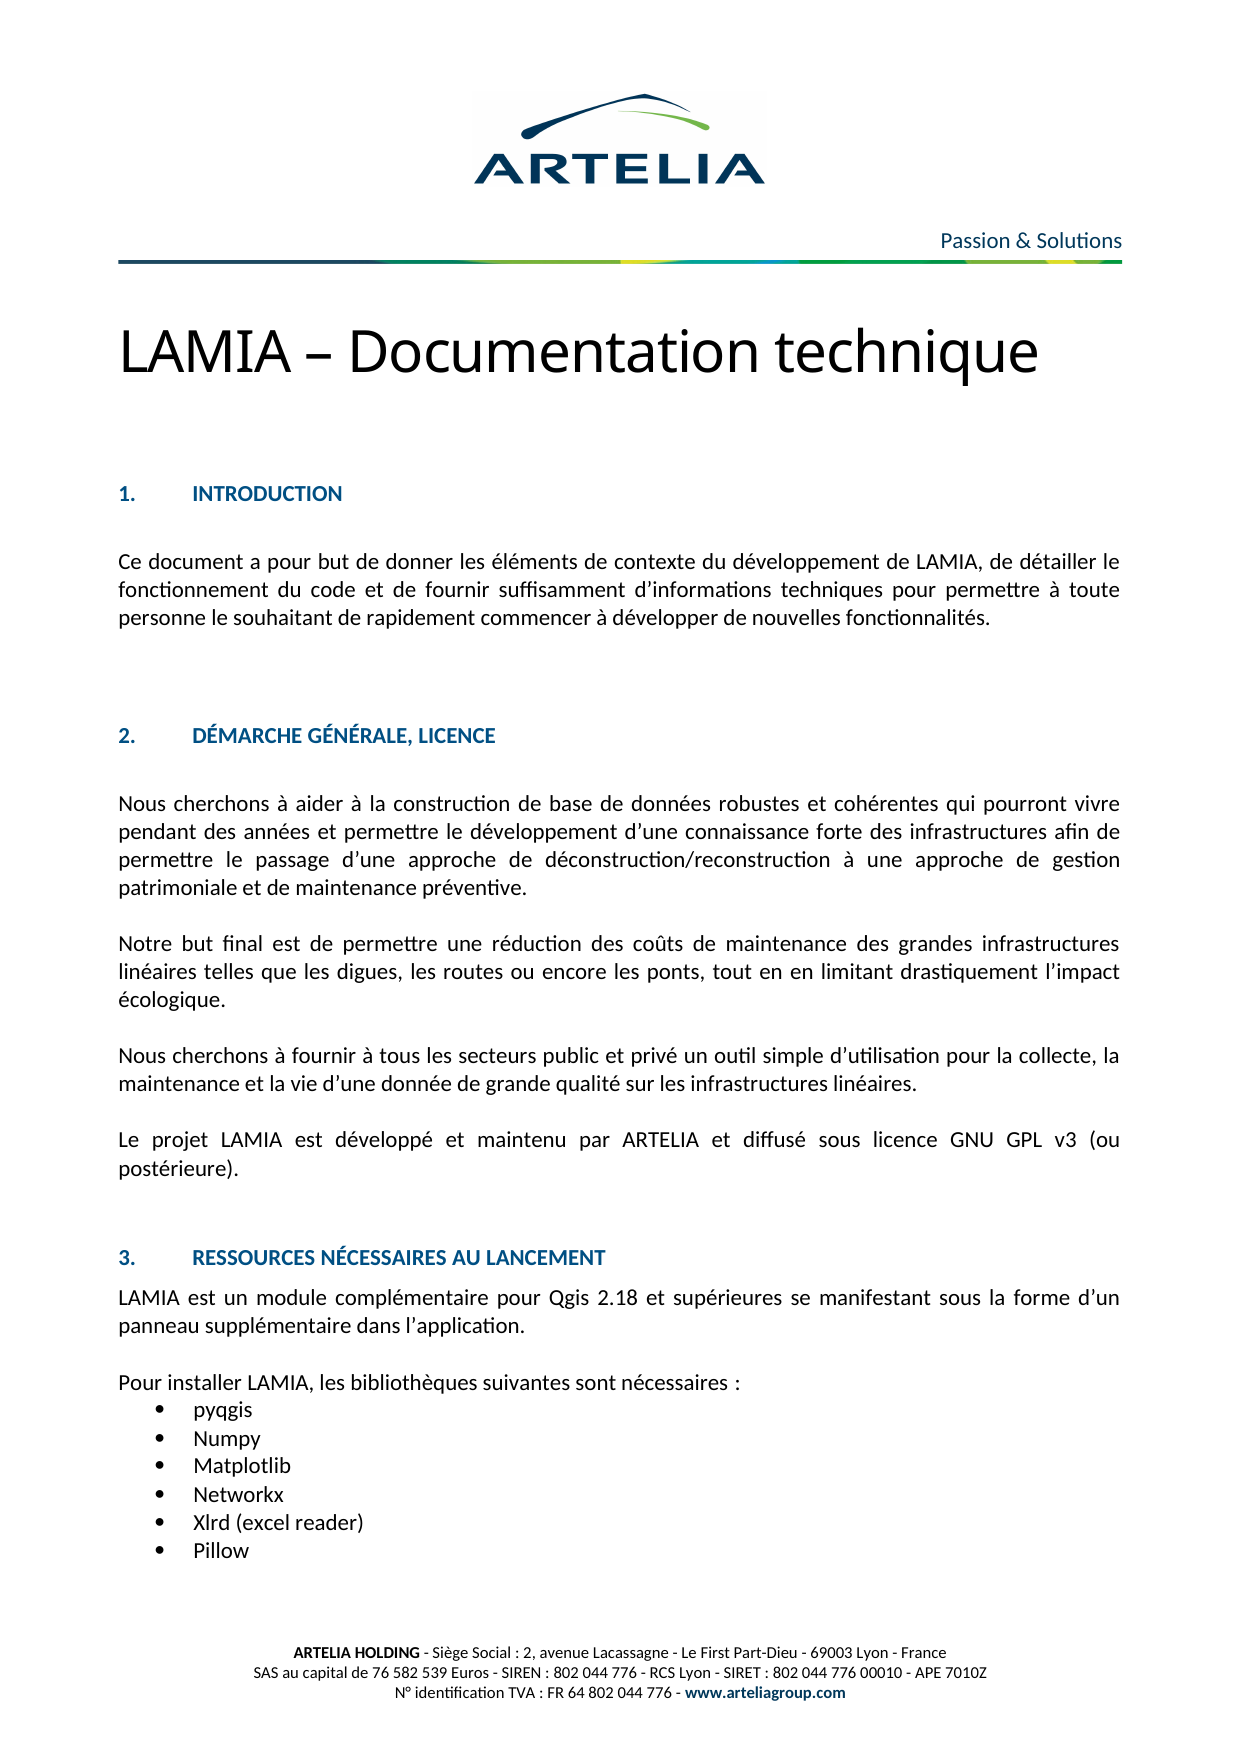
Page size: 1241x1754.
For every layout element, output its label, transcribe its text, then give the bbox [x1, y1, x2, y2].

list pyqgis [156, 1396, 1122, 1424]
list Xlrd (excel reader) [156, 1508, 1122, 1536]
text Nous cherchons à fournir à tous les secteurs public et privé un outil simple d’utilisation pour la collecte, la maintenance et la vie d’une donnée de grande qualité sur les infrastructures linéaires. [118, 1042, 1122, 1098]
list Numpy [156, 1424, 1122, 1452]
title LAMIA – Documentation technique [118, 310, 1122, 389]
text Le projet LAMIA est développé et maintenu par ARTELIA et diffusé sous licence GNU GPL v3 (ou postérieure). [118, 1126, 1122, 1182]
text Pour installer LAMIA, les bibliothèques suivantes sont nécessaires : [118, 1368, 1122, 1396]
picture [775, 260, 1123, 264]
list Matplotlib [156, 1452, 1122, 1480]
subtitle Introduction [118, 479, 1122, 507]
subtitle Ressources nécessaires au lancement [118, 1243, 1122, 1271]
picture [471, 91, 768, 187]
list Pillow [156, 1536, 1122, 1564]
picture [118, 260, 766, 264]
text Ce document a pour but de donner les éléments de contexte du développement de LAMIA, de détailler le fonctionnement du code et de fournir suffisamment d’informations techniques pour permettre à toute personne le souhaitant de rapidement commencer à développer de nouvelles fonctionnalités. [118, 547, 1122, 631]
subtitle Démarche générale, LICENCE [118, 721, 1122, 749]
text Nous cherchons à aider à la construction de base de données robustes et cohérentes qui pourront vivre pendant des années et permettre le développement d’une connaissance forte des infrastructures afin de permettre le passage d’une approche de déconstruction/reconstruction à une approche de gestion patrimoniale et de maintenance préventive. [118, 789, 1122, 901]
text LAMIA est un module complémentaire pour Qgis 2.18 et supérieures se manifestant sous la forme d’un panneau supplémentaire dans l’application. [118, 1283, 1122, 1339]
text Notre but final est de permettre une réduction des coûts de maintenance des grandes infrastructures linéaires telles que les digues, les routes ou encore les ponts, tout en en limitant drastiquement l’impact écologique. [118, 929, 1122, 1013]
list Networkx [156, 1480, 1122, 1508]
